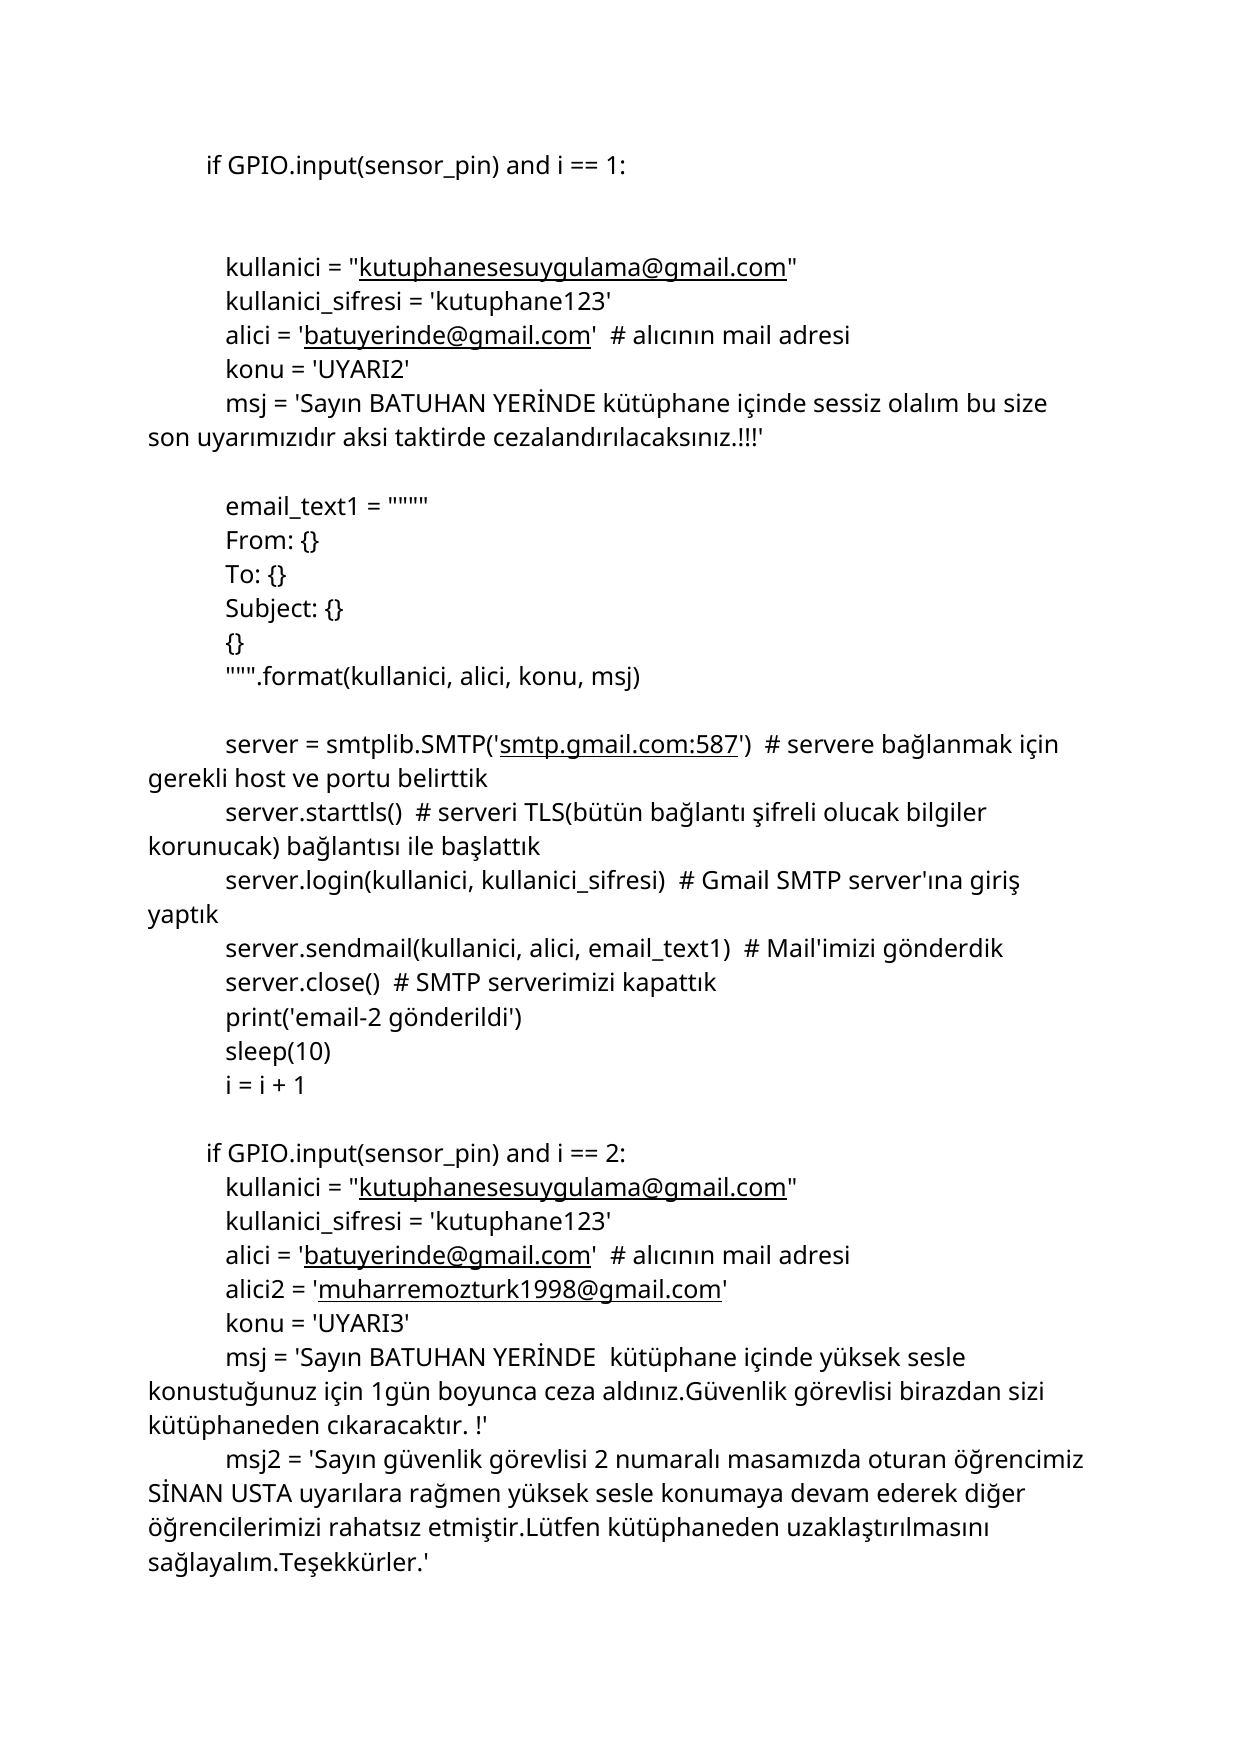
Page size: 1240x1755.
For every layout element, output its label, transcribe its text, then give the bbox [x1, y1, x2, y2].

text if GPIO.input(sensor_pin) and i == 1: kullanici = "kutuphanesesuygulama@gmail.com" kullanici_sifresi = 'kutuphane123' alici = 'batuyerinde@gmail.com' # alıcının mail adresi konu = 'UYARI2' msj = 'Sayın BATUHAN YERİNDE kütüphane içinde sessiz olalım bu size son uyarımızıdır aksi taktirde cezalandırılacaksınız.!!!' email_text1 = """" From: {} To: {} Subject: {} {} """.format(kullanici, alici, konu, msj) server = smtplib.SMTP('smtp.gmail.com:587') # servere bağlanmak için gerekli host ve portu belirttik server.starttls() # serveri TLS(bütün bağlantı şifreli olucak bilgiler korunucak) bağlantısı ile başlattık server.login(kullanici, kullanici_sifresi) # Gmail SMTP server'ına giriş yaptık server.sendmail(kullanici, alici, email_text1) # Mail'imizi gönderdik server.close() # SMTP serverimizi kapattık print('email-2 gönderildi') sleep(10) i = i + 1 if GPIO.input(sensor_pin) and i == 2: kullanici = "kutuphanesesuygulama@gmail.com" kullanici_sifresi = 'kutuphane123' alici = 'batuyerinde@gmail.com' # alıcının mail adresi alici2 = 'muharremozturk1998@gmail.com' konu = 'UYARI3' msj = 'Sayın BATUHAN YERİNDE kütüphane içinde yüksek sesle konustuğunuz için 1gün boyunca ceza aldınız.Güvenlik görevlisi birazdan sizi kütüphaneden cıkaracaktır. !' msj2 = 'Sayın güvenlik görevlisi 2 numaralı masamızda oturan öğrencimiz SİNAN USTA uyarılara rağmen yüksek sesle konumaya devam ederek diğer öğrencilerimizi rahatsız etmiştir.Lütfen kütüphaneden uzaklaştırılmasını sağlayalım.Teşekkürler.' [148, 148, 1092, 1578]
